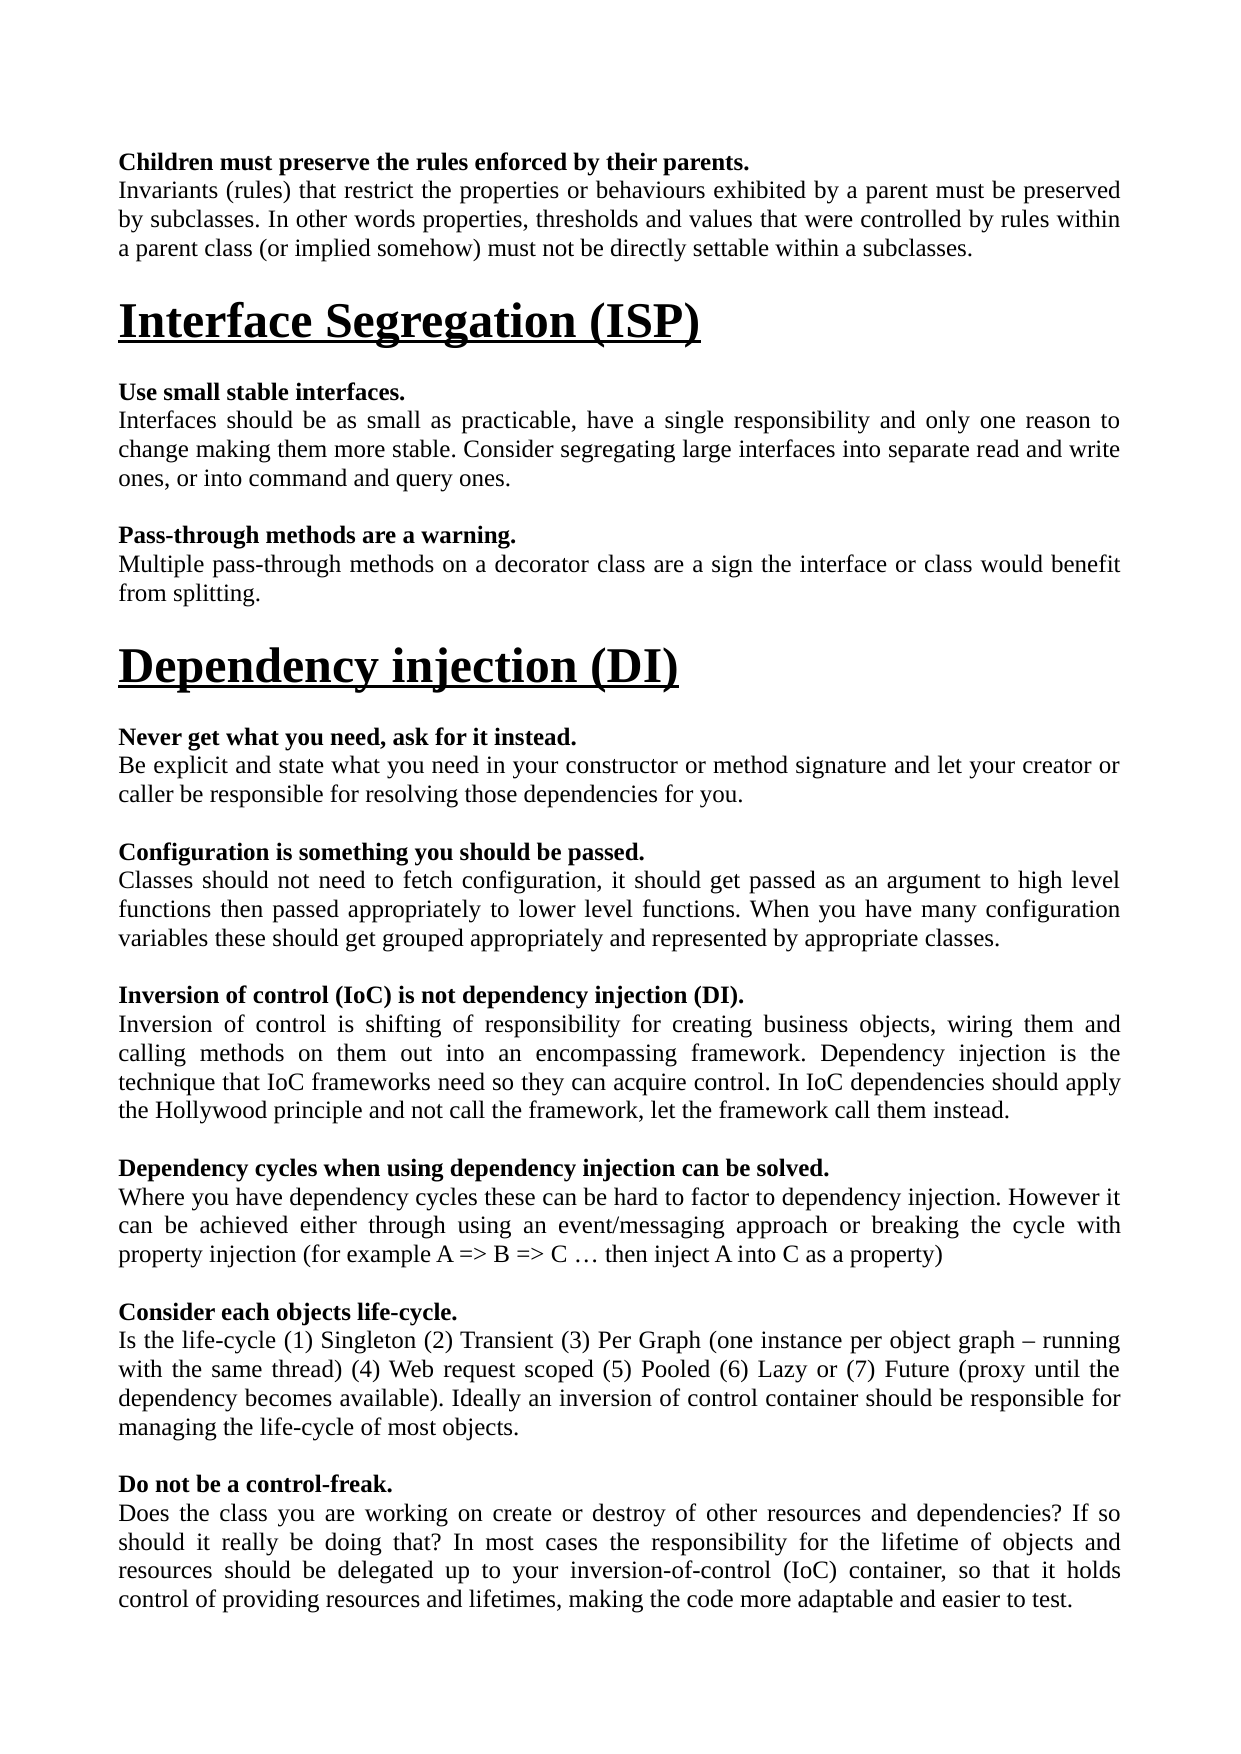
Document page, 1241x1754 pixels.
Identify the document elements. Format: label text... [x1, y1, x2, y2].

text Do not be a control-freak. [118, 1469, 1122, 1498]
text Interfaces should be as small as practicable, have a single responsibility and only one reason to change making them more stable. Consider segregating large interfaces into separate read and write ones, or into command and query ones. [118, 406, 1122, 492]
text Inversion of control is shifting of responsibility for creating business objects, wiring them and calling methods on them out into an encompassing framework. Dependency injection is the technique that IoC frameworks need so they can acquire control. In IoC dependencies should apply the Hollywood principle and not call the framework, let the framework call them instead. [118, 1009, 1122, 1124]
text Be explicit and state what you need in your constructor or method signature and let your creator or caller be responsible for resolving those dependencies for you. [118, 751, 1122, 808]
text Classes should not need to fetch configuration, it should get passed as an argument to high level functions then passed appropriately to lower level functions. When you have many configuration variables these should get grouped appropriately and represented by appropriate classes. [118, 866, 1122, 952]
text Interface Segregation (ISP) [118, 291, 1122, 348]
text Never get what you need, ask for it instead. [118, 722, 1122, 751]
text Dependency injection (DI) [118, 636, 1122, 693]
text Dependency cycles when using dependency injection can be solved. [118, 1153, 1122, 1182]
text Does the class you are working on create or destroy of other resources and dependencies? If so should it really be doing that? In most cases the responsibility for the lifetime of objects and resources should be delegated up to your inversion-of-control (IoC) container, so that it holds control of providing resources and lifetimes, making the code more adaptable and easier to test. [118, 1498, 1122, 1613]
text Children must preserve the rules enforced by their parents. [118, 147, 1122, 176]
text Inversion of control (IoC) is not dependency injection (DI). [118, 981, 1122, 1009]
text Pass-through methods are a warning. [118, 521, 1122, 549]
text Consider each objects life-cycle. [118, 1297, 1122, 1326]
text Use small stable interfaces. [118, 377, 1122, 406]
text Is the life-cycle (1) Singleton (2) Transient (3) Per Graph (one instance per object graph – running with the same thread) (4) Web request scoped (5) Pooled (6) Lazy or (7) Future (proxy until the dependency becomes available). Ideally an inversion of control container should be responsible for managing the life-cycle of most objects. [118, 1326, 1122, 1441]
text Where you have dependency cycles these can be hard to factor to dependency injection. However it can be achieved either through using an event/messaging approach or breaking the cycle with property injection (for example A => B => C … then inject A into C as a property) [118, 1182, 1122, 1268]
text Configuration is something you should be passed. [118, 837, 1122, 866]
text Invariants (rules) that restrict the properties or behaviours exhibited by a parent must be preserved by subclasses. In other words properties, thresholds and values that were controlled by rules within a parent class (or implied somehow) must not be directly settable within a subclasses. [118, 176, 1122, 262]
text Multiple pass-through methods on a decorator class are a sign the interface or class would benefit from splitting. [118, 549, 1122, 607]
